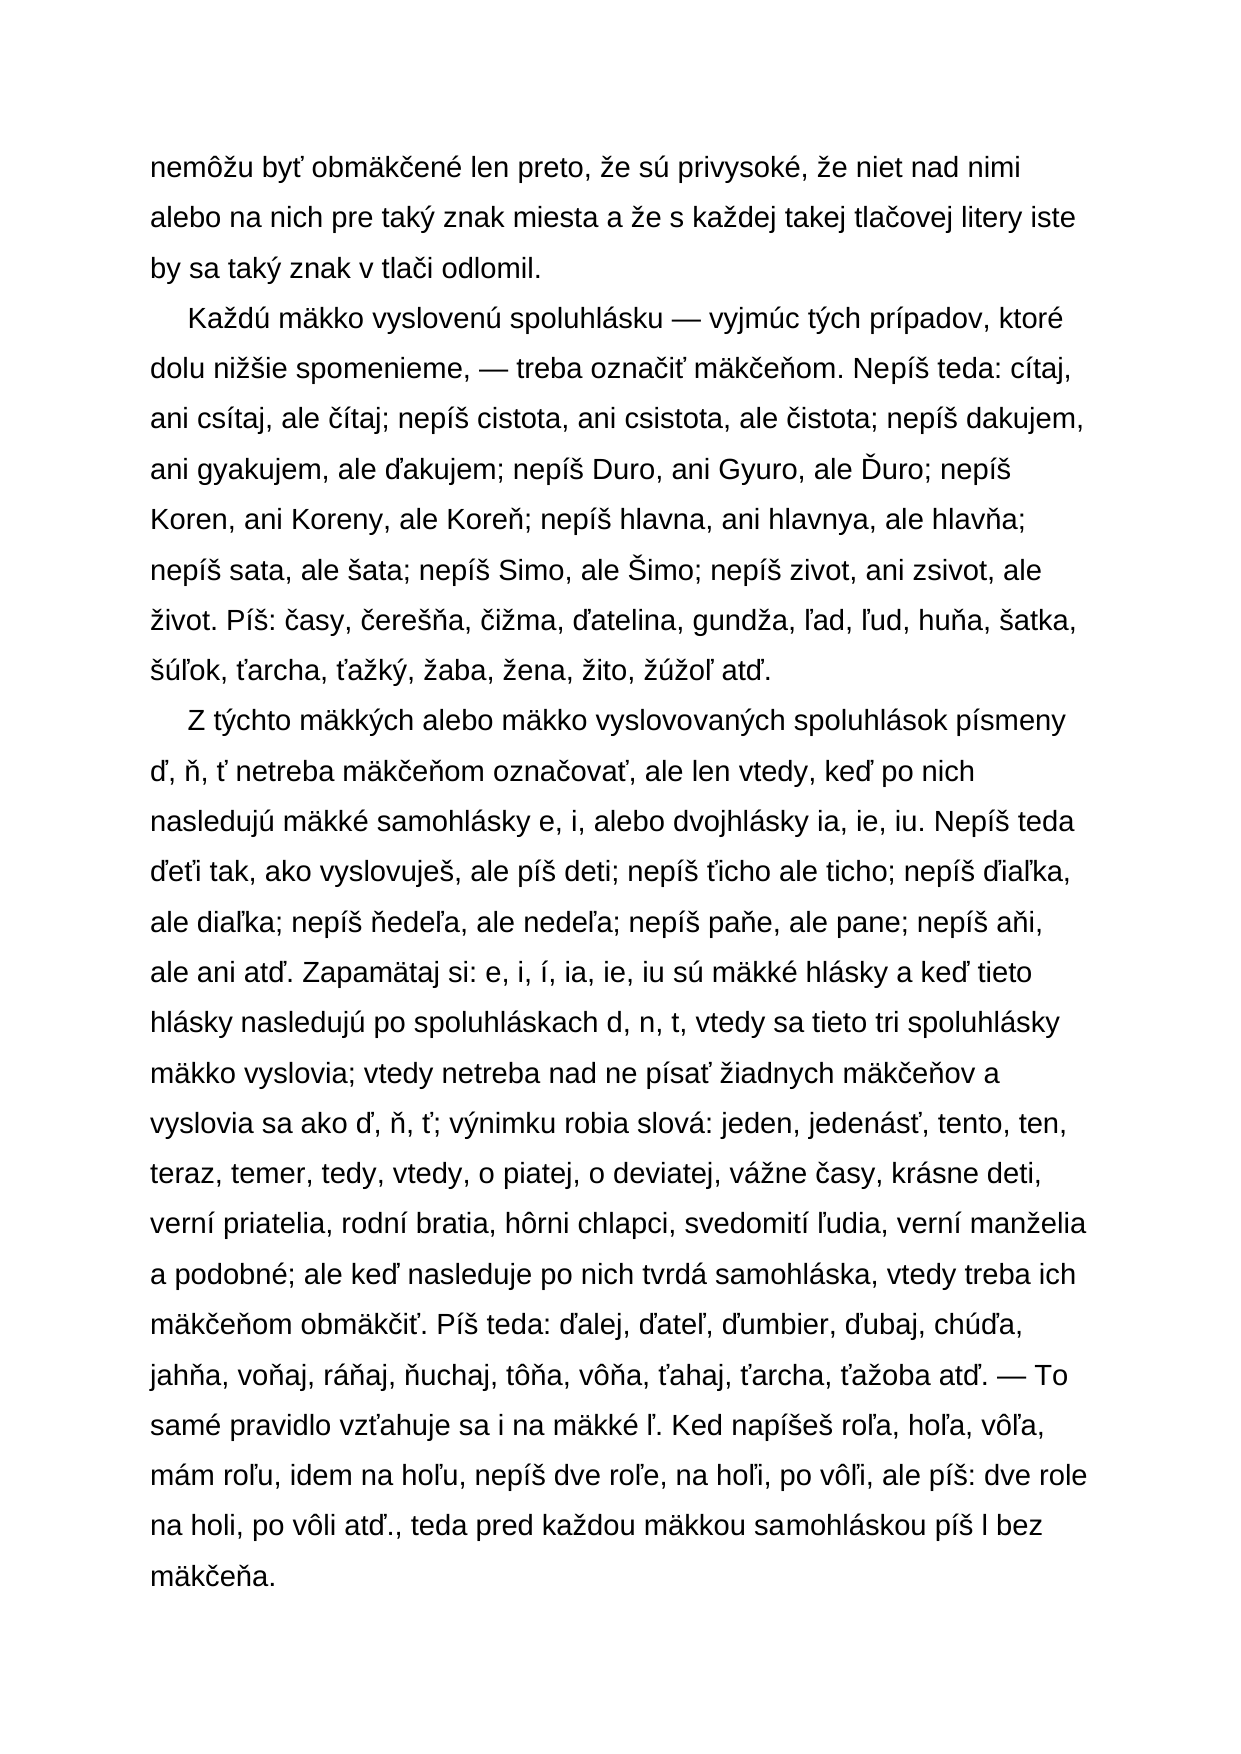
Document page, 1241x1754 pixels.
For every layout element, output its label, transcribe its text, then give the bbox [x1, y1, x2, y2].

text nemôžu byť obmäk­čené len preto, že sú privysoké, že niet nad nimi alebo na nich pre taký znak miesta a že s každej takej tlačovej litery iste by sa taký znak v tlači odlomil. [150, 150, 1091, 284]
text Každú mäkko vyslovenú spoluhlásku — vyjmúc tých prípadov, ktoré dolu nižšie spo­menieme, — treba označiť mäkčeňom. Ne­píš teda: cítaj, ani csítaj, ale čítaj; nepíš cistota, ani csistota, ale čistota; nepíš dakujem, ani gyakujem, ale ďakujem; nepíš Duro, ani Gyuro, ale Ďuro; nepíš Koren, ani Koreny, ale Koreň; nepíš hlavna, ani hlavnya, ale hlavňa; nepíš sata, ale šata; nepíš Simo, ale Šimo; nepíš zivot, ani zsivot, ale život. Píš: časy, čerešňa, čižma, ďatelina, gundža, ľad, ľud, huňa, šatka, šúľok, ťarcha, ťažký, žaba, žena, žito, žúžoľ atď. [150, 301, 1091, 687]
text Z týchto mäkkých alebo mäkko vyslovo­vaných spoluhlások písmeny ď, ň, ť netreba mäkčeňom označovať, ale len vtedy, keď po nich nasledujú mäkké samohlásky e, i, alebo dvojhlásky ia, ie, iu. Nepíš teda ďeťi tak, ako vyslovuješ, ale píš deti; nepíš ťicho ale ticho; nepíš ďiaľka, ale diaľka; nepíš ňedeľa, ale nedeľa; nepíš paňe, ale pane; nepíš aňi, ale ani atď. Zapamätaj si: e, i, í, ia, ie, iu sú mäkké hlásky a keď tieto hlásky nasledujú po spoluhláskach d, n, t, vtedy sa tieto tri spoluhlásky mäkko vyslovia; vtedy netreba nad ne písať žiadnych mäkčeňov a vyslovia sa ako ď, ň, ť; výnimku robia slová: jeden, jedenásť, tento, ten, teraz, temer, tedy, vtedy, o piatej, o deviatej, vážne časy, krásne deti, verní pria­telia, rodní bratia, hôrni chlapci, svedomití ľudia, verní manželia a podobné; ale keď nasleduje po nich tvrdá samohláska, vtedy treba ich mäkčeňom obmäkčiť. Píš teda: ďalej, ďateľ, ďumbier, ďubaj, chúďa, jahňa, voňaj, ráňaj, ňuchaj, tôňa, vôňa, ťahaj, ťarcha, ťažoba atď. — To samé pravidlo vzťahuje sa i na mäkké ľ. Ked napíšeš roľa, hoľa, vôľa, mám roľu, idem na hoľu, nepíš dve roľe, na hoľi, po vôľi, ale píš: dve role na holi, po vôli atď., teda pred každou mäkkou sa­mohláskou píš l bez mäkčeňa. [150, 703, 1091, 1592]
